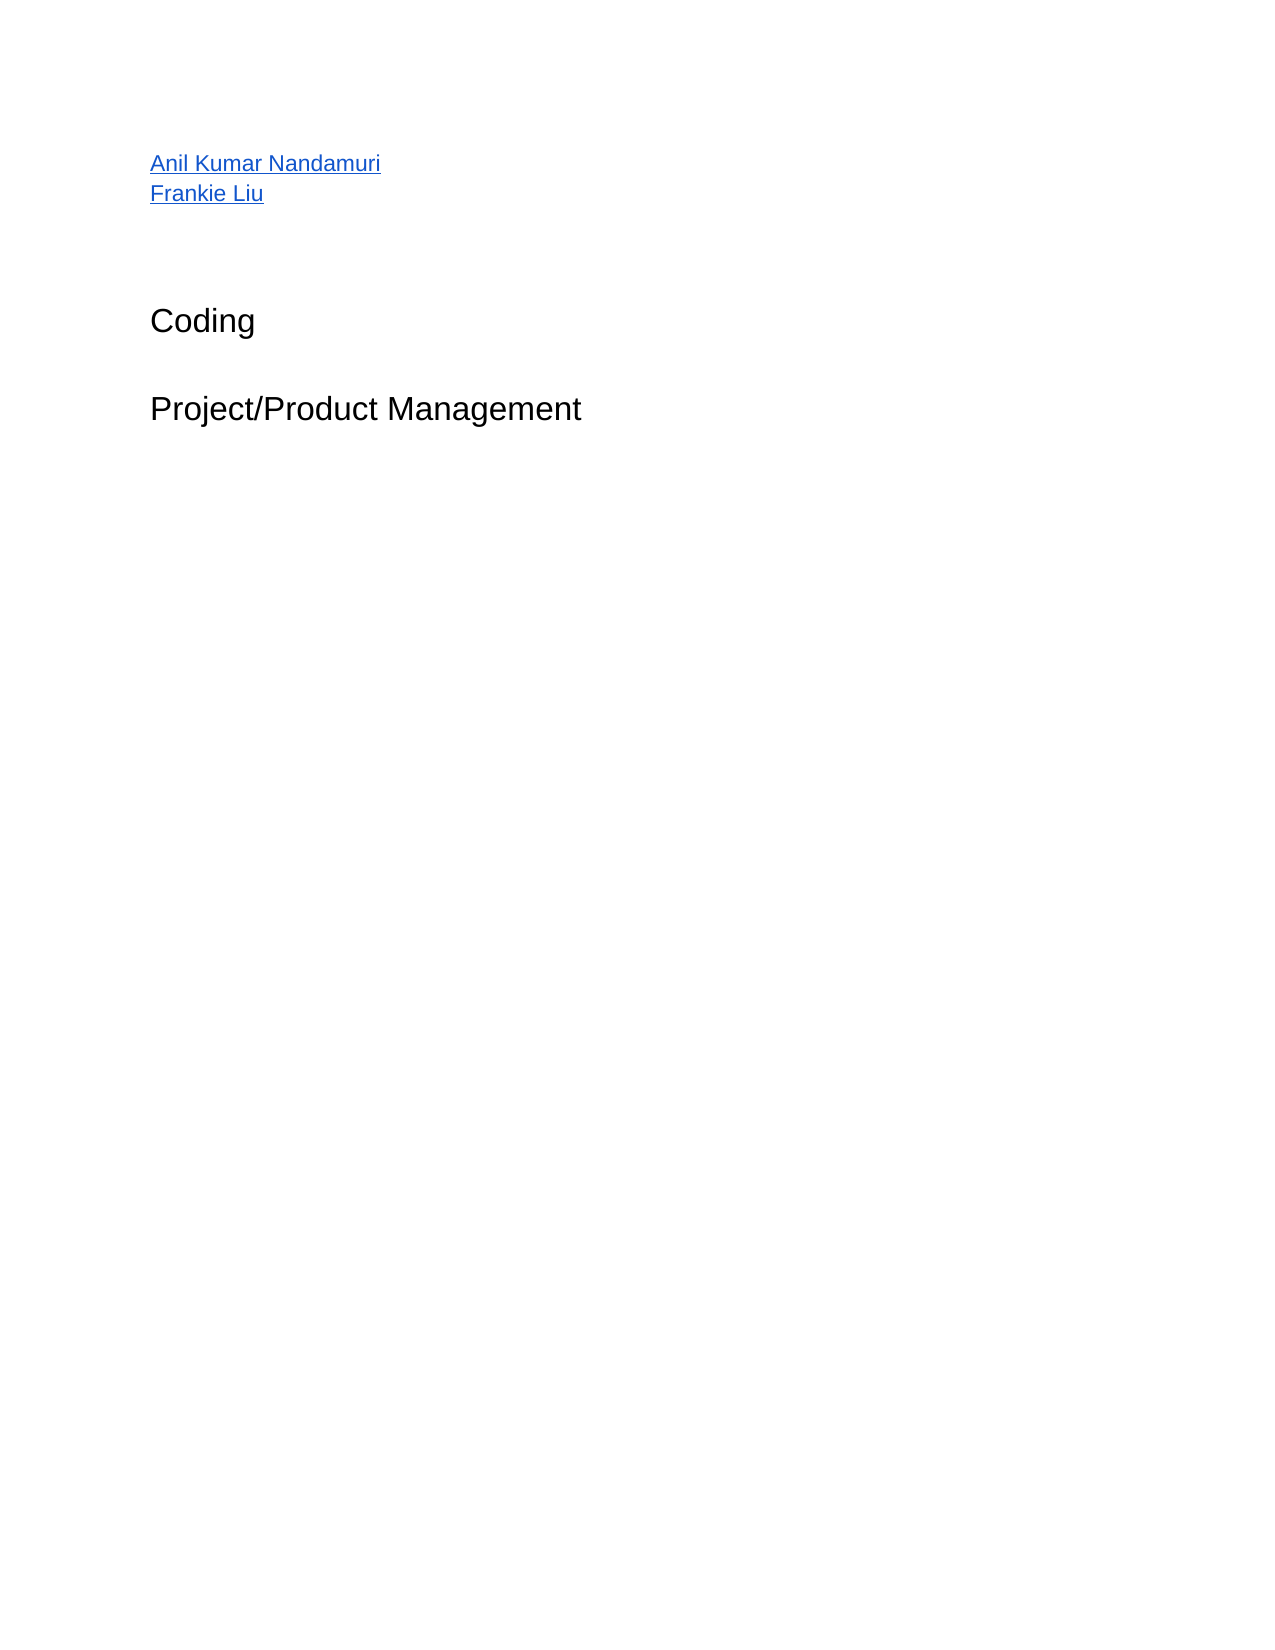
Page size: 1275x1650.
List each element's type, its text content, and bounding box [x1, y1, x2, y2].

text Frankie Liu [150, 180, 1125, 207]
text Project/Product Management [150, 389, 1125, 428]
text Coding [150, 301, 1125, 339]
text Anil Kumar Nandamuri [150, 150, 1125, 176]
